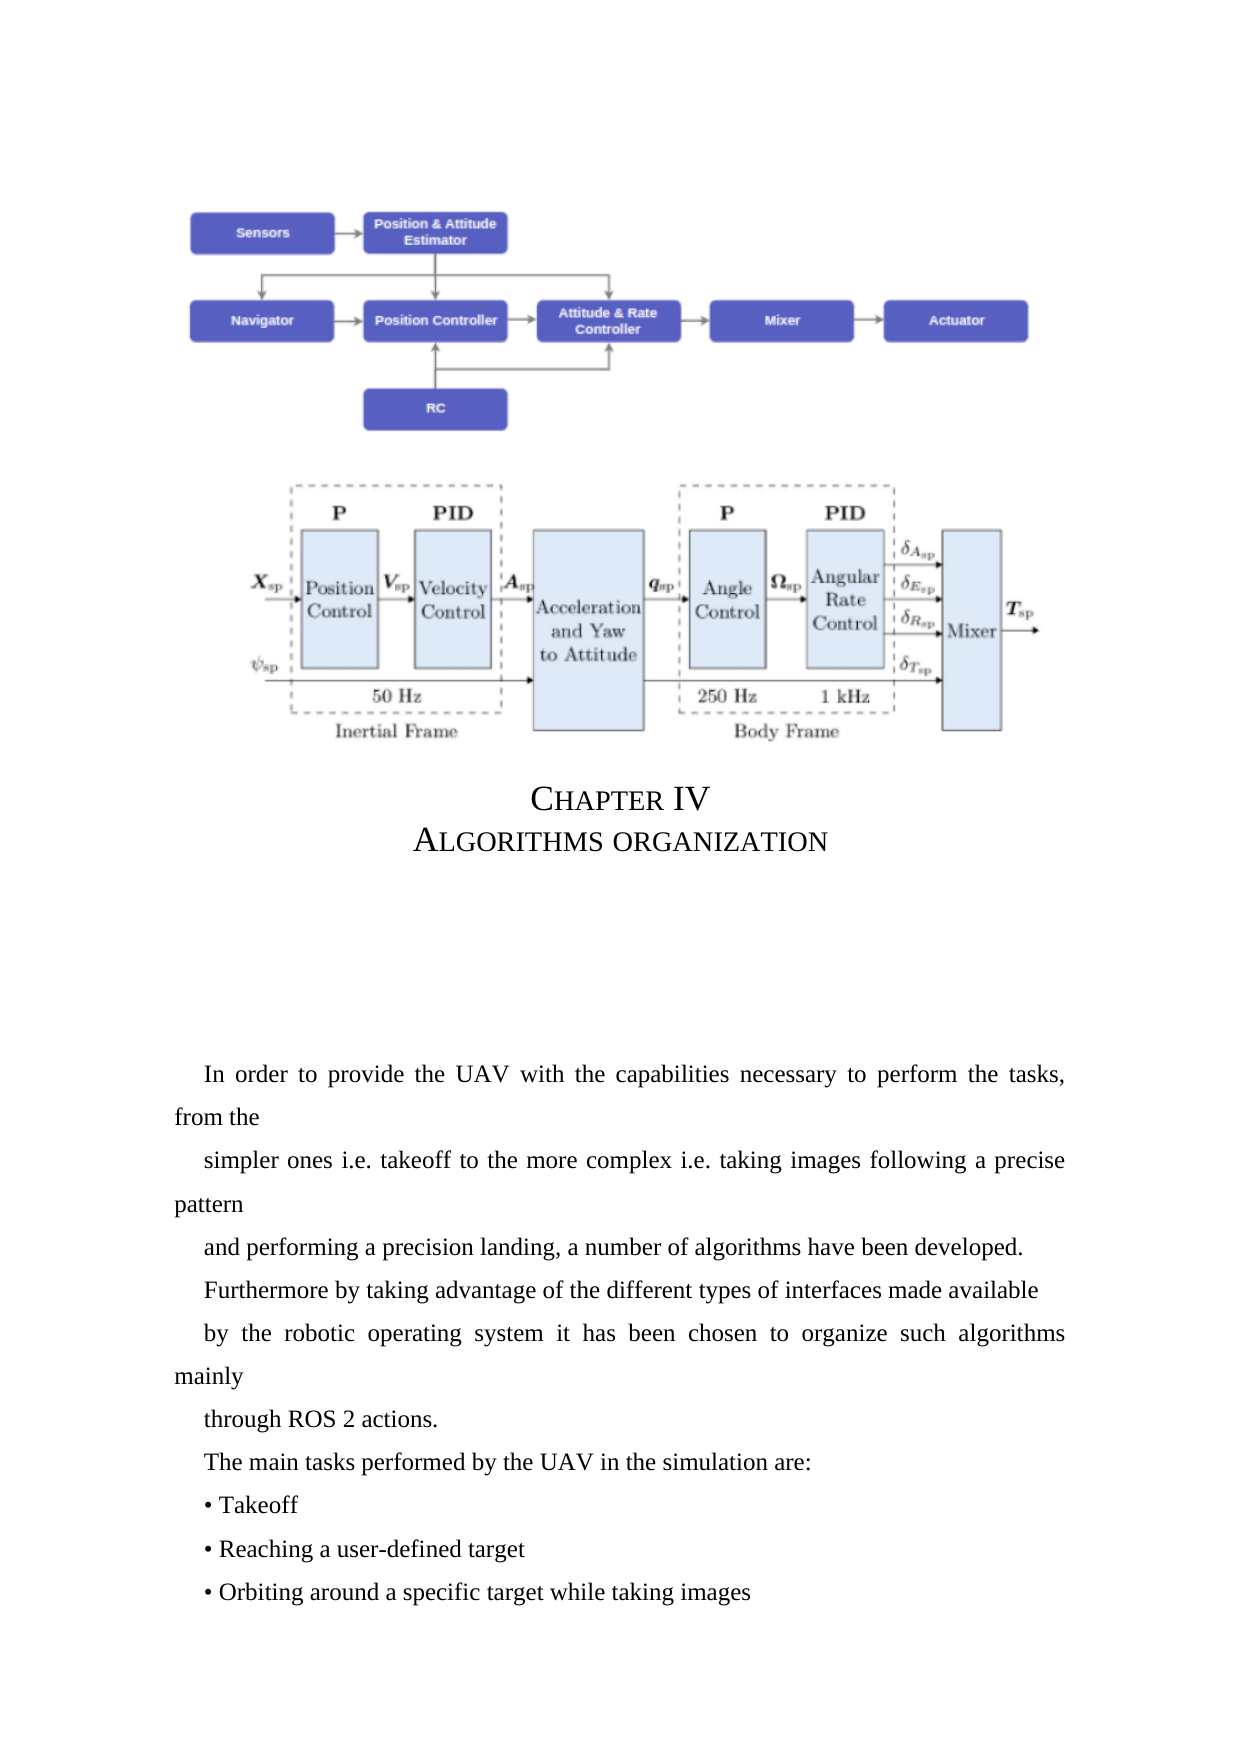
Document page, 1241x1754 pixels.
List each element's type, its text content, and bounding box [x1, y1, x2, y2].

text simpler ones i.e. takeoff to the more complex i.e. taking images following a precise pattern [174, 1146, 1066, 1217]
text Chapter IV Algorithms organization [174, 778, 1066, 859]
text Furthermore by taking advantage of the different types of interfaces made available [174, 1275, 1066, 1304]
text and performing a precision landing, a number of algorithms have been developed. [174, 1232, 1066, 1261]
text through ROS 2 actions. [174, 1404, 1066, 1433]
text • Takeoff [174, 1491, 1066, 1519]
text The main tasks performed by the UAV in the simulation are: [174, 1447, 1066, 1476]
picture [203, 466, 1090, 765]
text by the robotic operating system it has been chosen to organize such algorithms mainly [174, 1318, 1066, 1390]
text In order to provide the UAV with the capabilities necessary to perform the tasks, from the [174, 1059, 1066, 1131]
text • Orbiting around a specific target while taking images [174, 1577, 1066, 1606]
picture [174, 203, 1060, 454]
text • Reaching a user-defined target [174, 1534, 1066, 1562]
